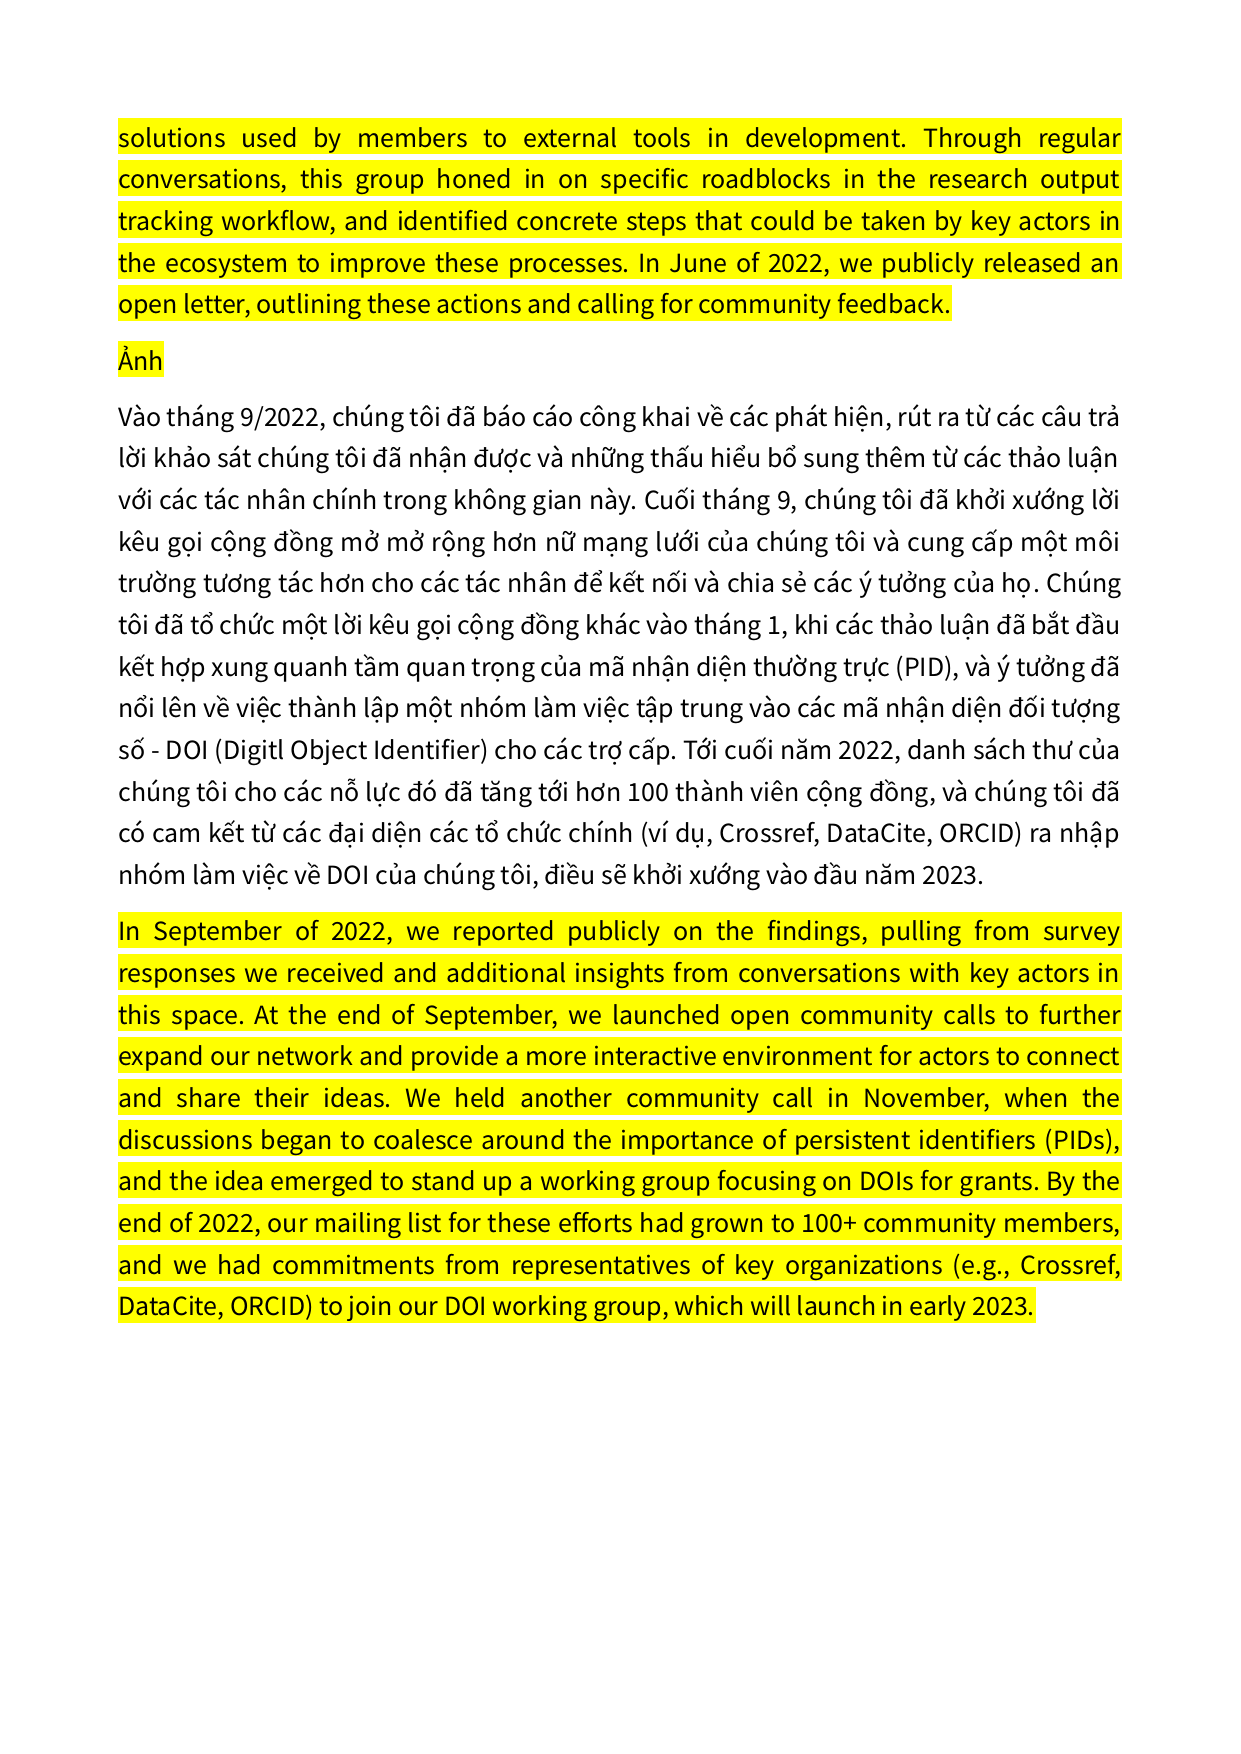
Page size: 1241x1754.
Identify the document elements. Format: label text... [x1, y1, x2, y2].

text Vào tháng 9/2022, chúng tôi đã báo cáo công khai về các phát hiện, rút ra từ các câu trả lời khảo sát chúng tôi đã nhận được và những thấu hiểu bổ sung thêm từ các thảo luận với các tác nhân chính trong không gian này. Cuối tháng 9, chúng tôi đã khởi xướng lời kêu gọi cộng đồng mở mở rộng hơn nữ mạng lưới của chúng tôi và cung cấp một môi trường tương tác hơn cho các tác nhân để kết nối và chia sẻ các ý tưởng của họ. Chúng tôi đã tổ chức một lời kêu gọi cộng đồng khác vào tháng 1, khi các thảo luận đã bắt đầu kết hợp xung quanh tầm quan trọng của mã nhận diện thường trực (PID), và ý tưởng đã nổi lên về việc thành lập một nhóm làm việc tập trung vào các mã nhận diện đối tượng số - DOI (Digitl Object Identifier) cho các trợ cấp. Tới cuối năm 2022, danh sách thư của chúng tôi cho các nỗ lực đó đã tăng tới hơn 100 thành viên cộng đồng, và chúng tôi đã có cam kết từ các đại diện các tổ chức chính (ví dụ, Crossref, DataCite, ORCID) ra nhập nhóm làm việc về DOI của chúng tôi, điều sẽ khởi xướng vào đầu năm 2023. [118, 397, 1122, 892]
text In September of 2022, we reported publicly on the findings, pulling from survey responses we received and additional insights from conversations with key actors in this space. At the end of September, we launched open community calls to further expand our network and provide a more interactive environment for actors to connect and share their ideas. We held another community call in November, when the discussions began to coalesce around the importance of persistent identifiers (PIDs), and the idea emerged to stand up a working group focusing on DOIs for grants. By the end of 2022, our mailing list for these efforts had grown to 100+ community members, and we had commitments from representatives of key organizations (e.g., Crossref, DataCite, ORCID) to join our DOI working group, which will launch in early 2023. [118, 912, 1122, 1323]
text solutions used by members to external tools in development. Through regular conversations, this group honed in on specific roadblocks in the research output tracking workflow, and identified concrete steps that could be taken by key actors in the ecosystem to improve these processes. In June of 2022, we publicly released an open letter, outlining these actions and calling for community feedback. [118, 118, 1122, 321]
text Ảnh [118, 341, 1122, 377]
